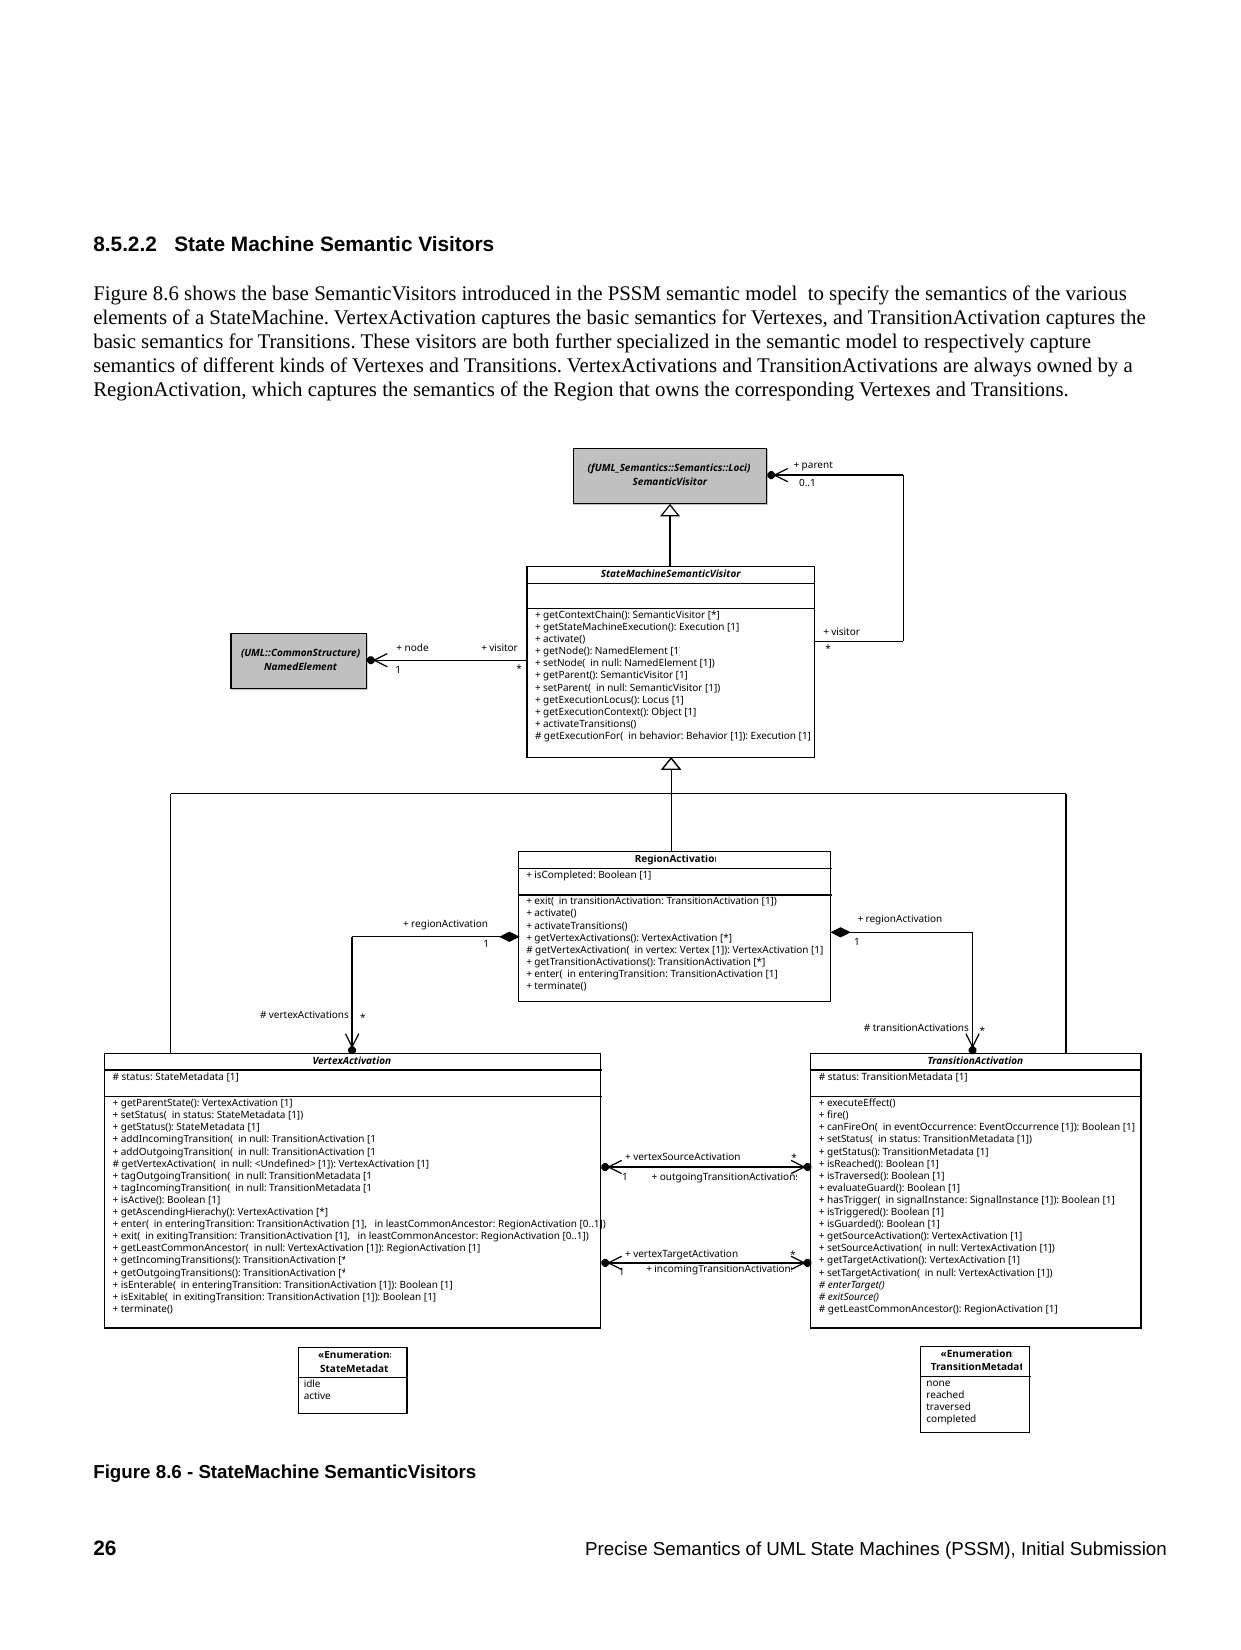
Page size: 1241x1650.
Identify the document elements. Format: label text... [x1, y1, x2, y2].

text Figure 8.6 shows the base SemanticVisitors introduced in the PSSM semantic model to specify the semantics of the various elements of a StateMachine. VertexActivation captures the basic semantics for Vertexes, and TransitionActivation captures the basic semantics for Transitions. These visitors are both further specialized in the semantic model to respectively capture semantics of different kinds of Vertexes and Transitions. VertexActivations and TransitionActivations are always owned by a RegionActivation, which captures the semantics of the Region that owns the corresponding Vertexes and Transitions. [93, 281, 1164, 401]
text Figure 8.6 - StateMachine SemanticVisitors [93, 1461, 1164, 1482]
subtitle State Machine Semantic Visitors [93, 231, 1164, 256]
